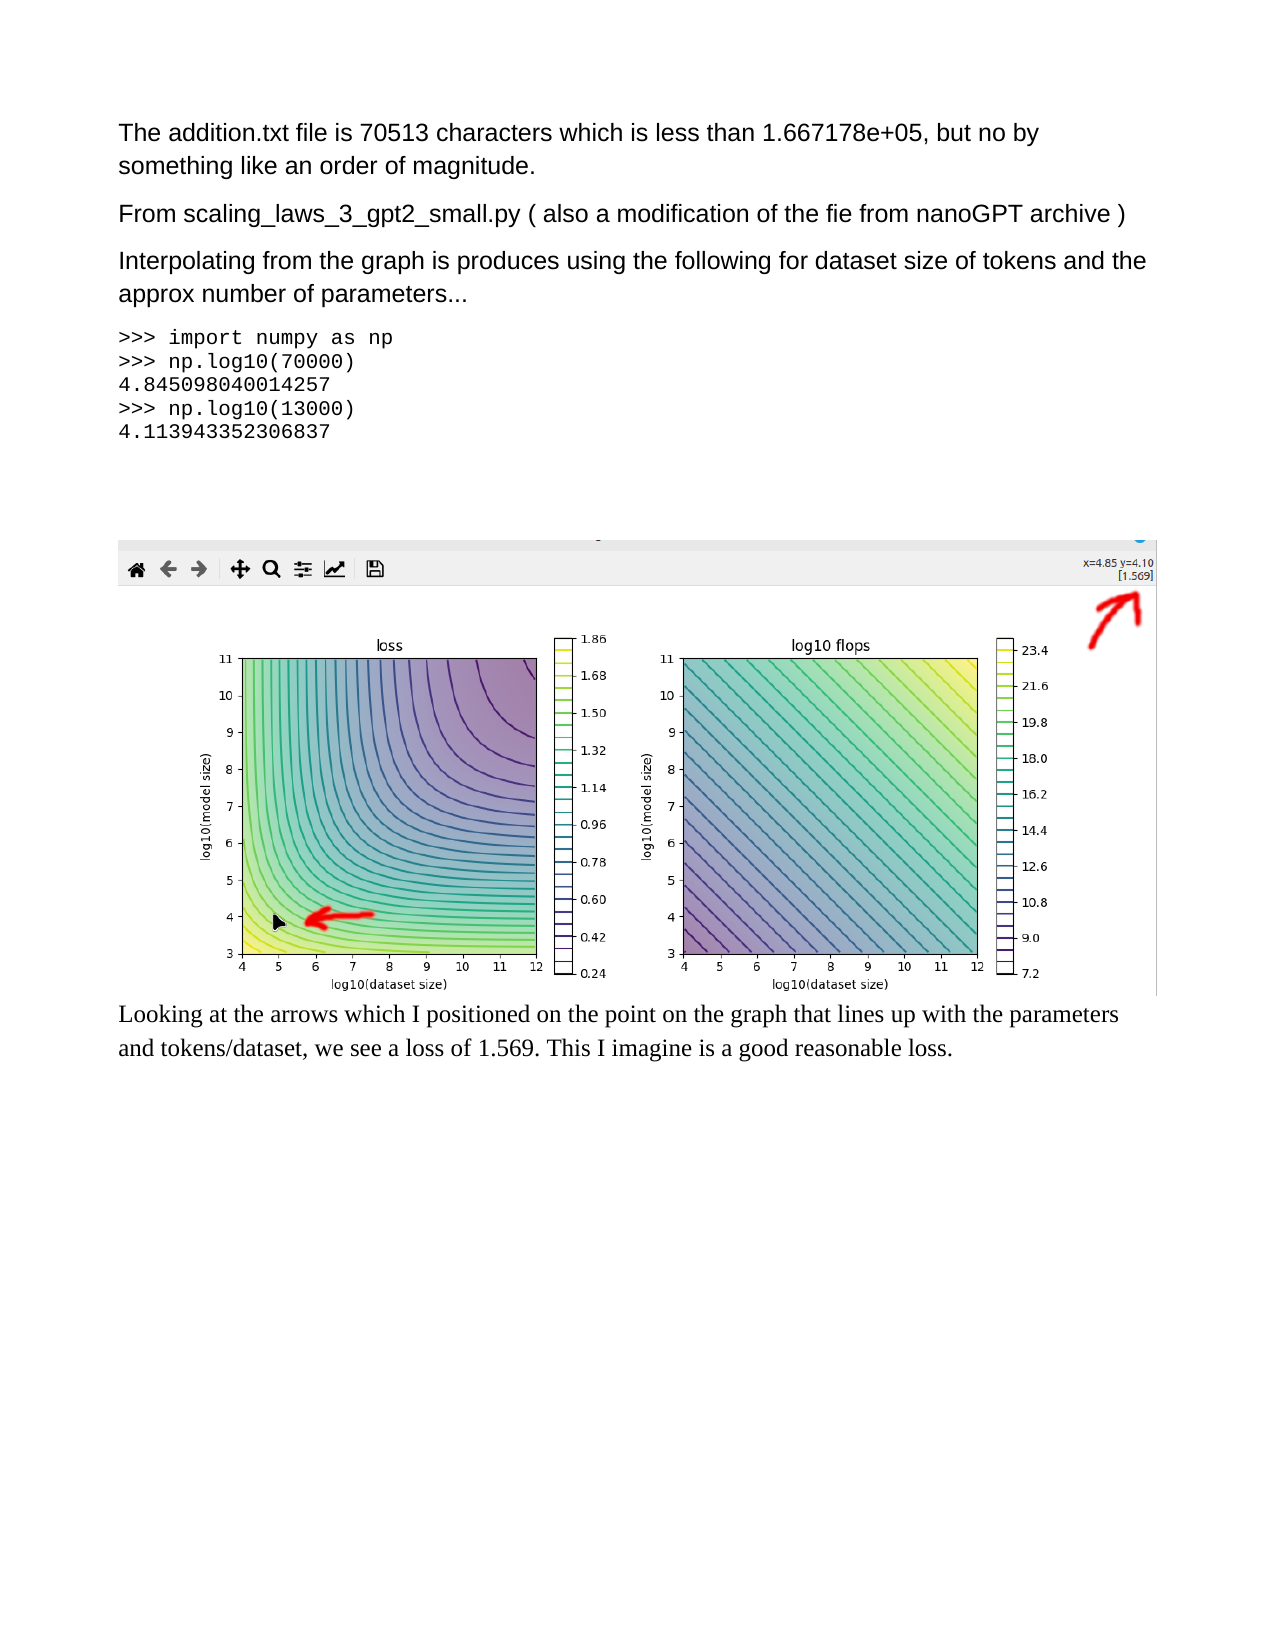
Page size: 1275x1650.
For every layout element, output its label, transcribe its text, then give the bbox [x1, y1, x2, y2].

picture [118, 540, 1157, 996]
text Interpolating from the graph is produces using the following for dataset size of tokens and the approx number of parameters... [118, 246, 1157, 308]
text >>> import numpy as np [118, 327, 1157, 351]
text >>> np.log10(70000) [118, 351, 1157, 374]
text Looking at the arrows which I positioned on the point on the graph that lines up with the parameters and tokens/dataset, we see a loss of 1.569. This I imagine is a good reasonable loss. [118, 996, 1157, 1061]
text 4.113943352306837 [118, 422, 1157, 445]
text From scaling_laws_3_gpt2_small.py ( also a modification of the fie from nanoGPT archive ) [118, 199, 1157, 227]
text The addition.txt file is 70513 characters which is less than 1.667178e+05, but no by something like an order of magnitude. [118, 118, 1157, 180]
text 4.845098040014257 [118, 374, 1157, 398]
text >>> np.log10(13000) [118, 398, 1157, 422]
